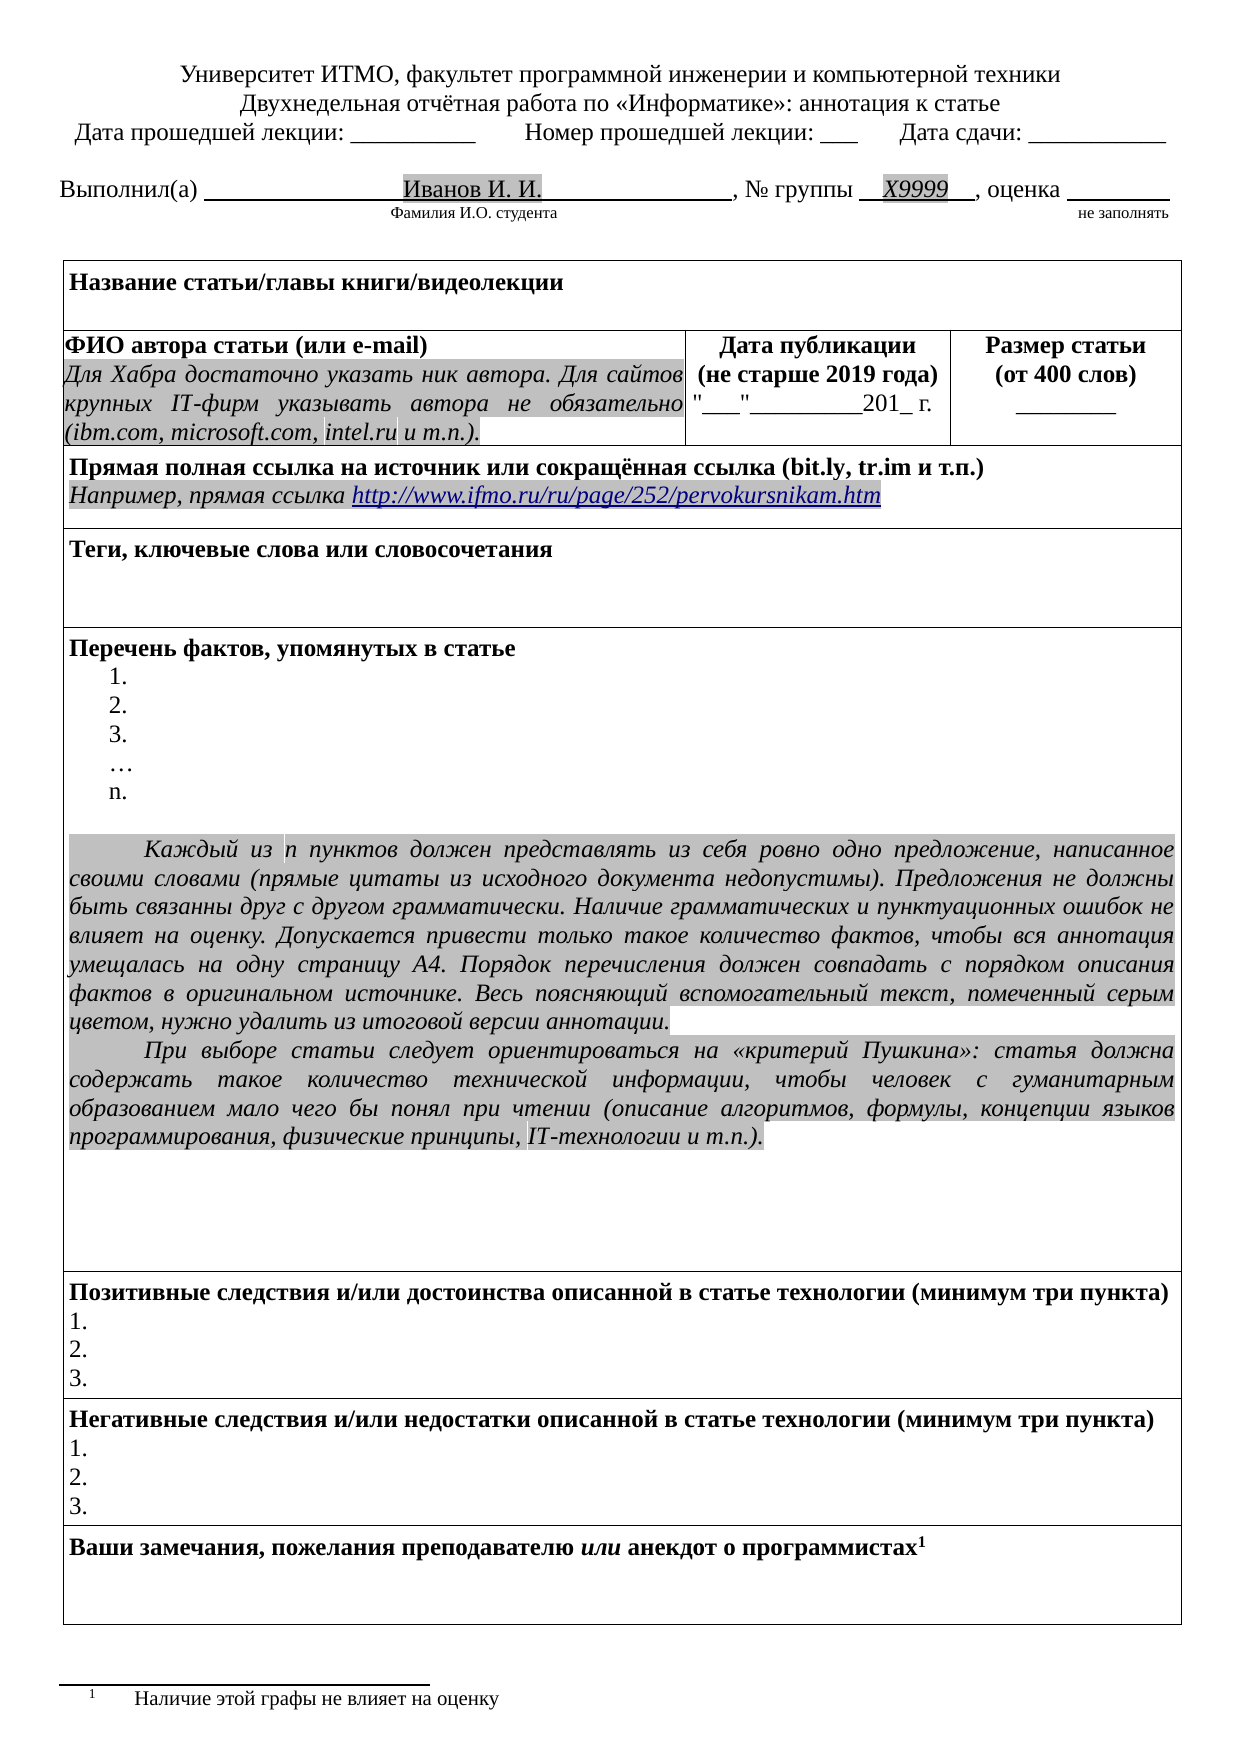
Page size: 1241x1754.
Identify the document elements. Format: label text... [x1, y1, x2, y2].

table_cell Дата публикации (не старше 2019 года) "___"_________201_ г. [686, 331, 950, 445]
table_cell Позитивные следствия и/или достоинства описанной в статье технологии (минимум три пункта) [64, 1272, 1181, 1398]
table_cell Теги, ключевые слова или словосочетания [64, 529, 1181, 626]
text Выполнил(а) Иванов И. И. , № группы Х9999 , оценка [59, 174, 1181, 203]
table_cell Ваши замечания, пожелания преподавателю или анекдот о программистах [64, 1526, 1181, 1624]
text Фамилия И.О. студента не заполнять [59, 203, 1181, 232]
table_cell Перечень фактов, упомянутых в статье … n. Каждый из n пунктов должен представлять из себя ровно одно предложение, написанное своими словами (прямые цитаты из исходного документа недопустимы). Предложения не должны быть связанны друг с другом грамматически. Наличие грамматических и пунктуационных ошибок не влияет на оценку. Допускается привести только такое количество фактов, чтобы вся аннотация умещалась на одну страницу А4. Порядок перечисления должен совпадать с порядком описания фактов в оригинальном источнике. Весь поясняющий вспомогательный текст, помеченный серым цветом, нужно удалить из итоговой версии аннотации. При выборе статьи следует ориентироваться на «критерий Пушкина»: статья должна содержать такое количество технической информации, чтобы человек с гуманитарным образованием мало чего бы понял при чтении (описание алгоритмов, формулы, концепции языков программирования, физические принципы, IT-технологии и т.п.). [64, 628, 1181, 1271]
table_cell Прямая полная ссылка на источник или сокращённая ссылка (bit.ly, tr.im и т.п.) Например, прямая ссылка http://www.ifmo.ru/ru/page/252/pervokursnikam.htm [64, 446, 1181, 528]
table_header Название статьи/главы книги/видеолекции [64, 261, 1181, 330]
text Двухнедельная отчётная работа по «Информатике»: аннотация к статье [59, 88, 1181, 117]
text Университет ИТМО, факультет программной инженерии и компьютерной техники [59, 59, 1181, 88]
table_cell Размер статьи (от 400 слов) ________ [951, 331, 1181, 445]
text Дата прошедшей лекции: __________ Номер прошедшей лекции: ___ Дата сдачи: ___________ [59, 117, 1181, 145]
table_cell ФИО автора статьи (или e-mail) Для Хабра достаточно указать ник автора. Для сайтов крупных IT-фирм указывать автора не обязательно (ibm.com, microsoft.com, intel.ru и т.п.). [64, 331, 685, 445]
table_cell Негативные следствия и/или недостатки описанной в статье технологии (минимум три пункта) [64, 1399, 1181, 1525]
